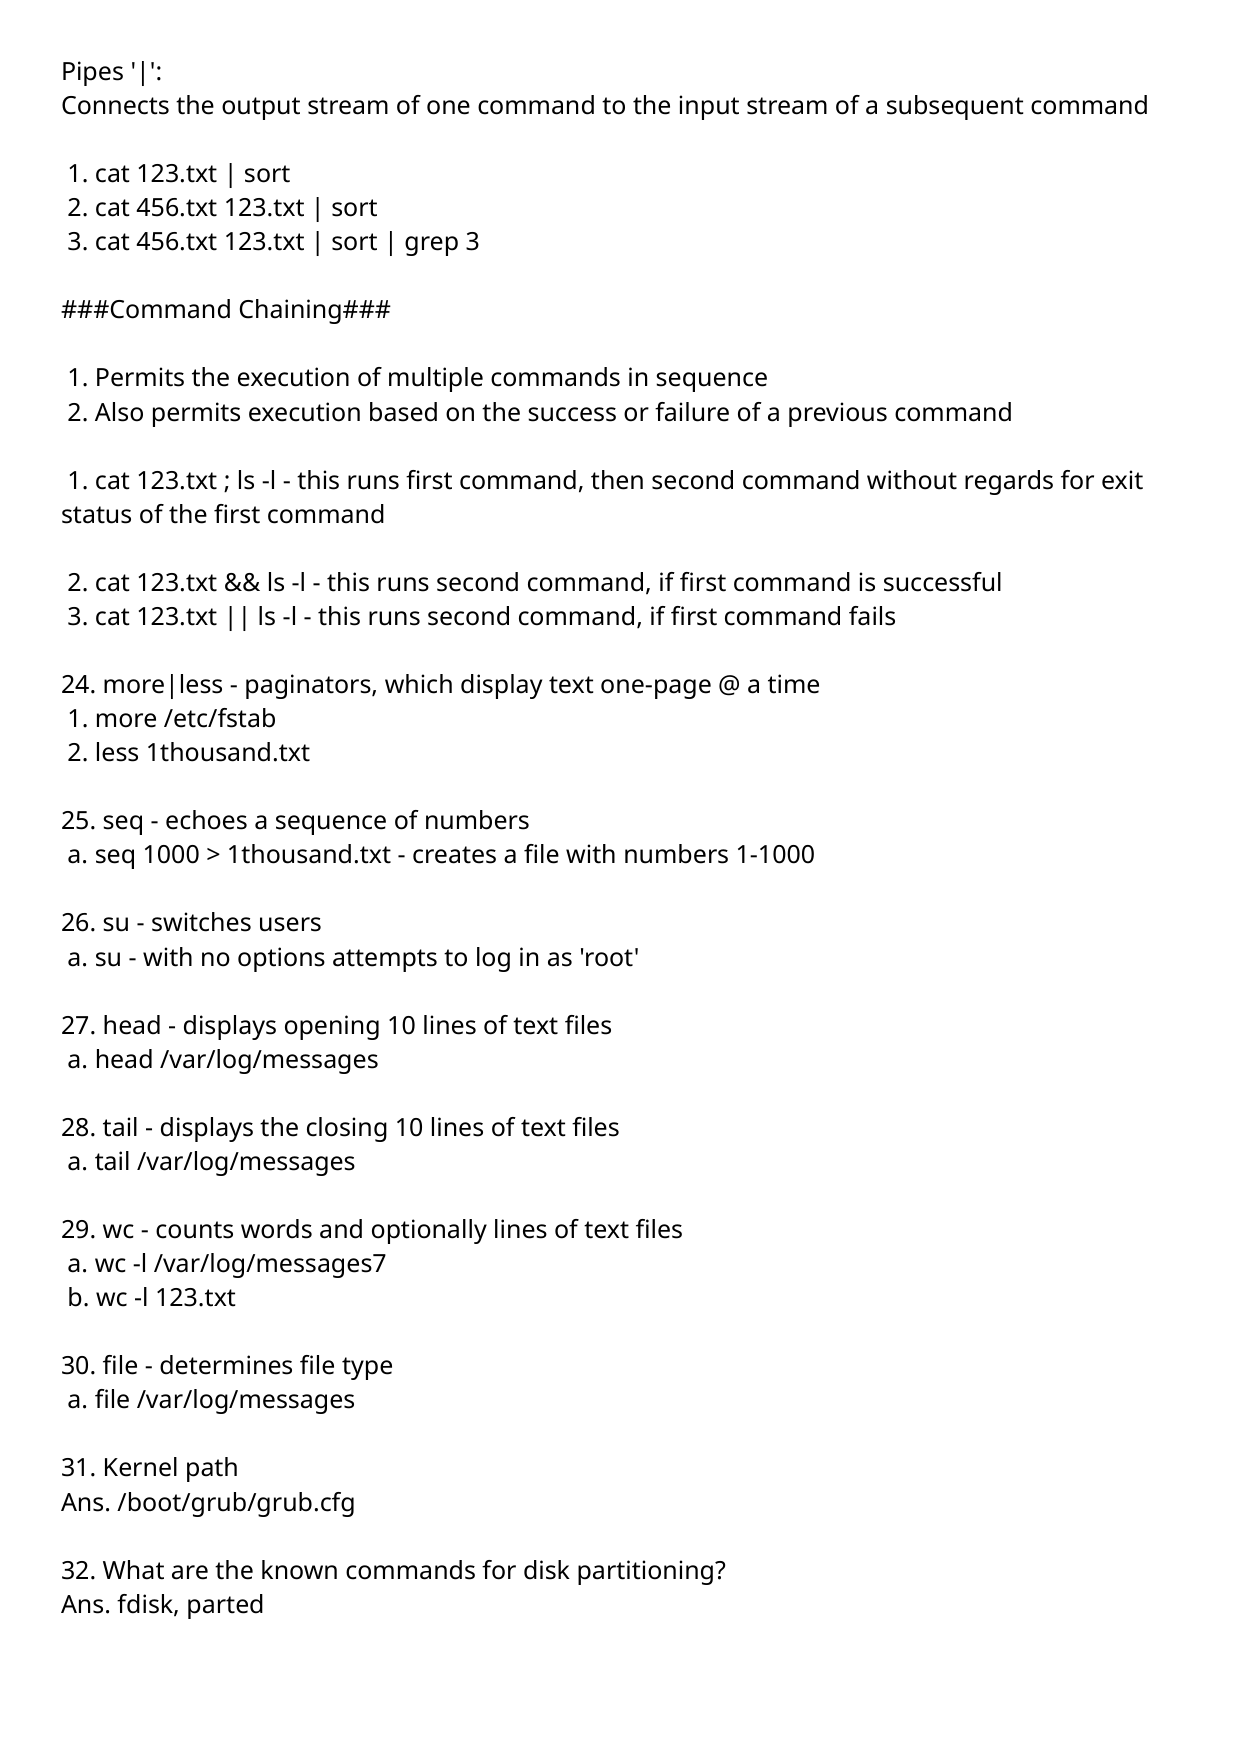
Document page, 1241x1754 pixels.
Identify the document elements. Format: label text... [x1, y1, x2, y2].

text 1. cat 123.txt | sort [61, 156, 1185, 190]
text 26. su - switches users [61, 905, 1185, 939]
text 28. tail - displays the closing 10 lines of text files [61, 1109, 1185, 1143]
text ###Command Chaining### [61, 292, 1185, 326]
text Pipes '|': [61, 53, 1185, 88]
text 2. Also permits execution based on the success or failure of a previous command [61, 394, 1185, 428]
text 1. cat 123.txt ; ls -l - this runs first command, then second command without regards for exit status of the first command [61, 462, 1185, 530]
text a. head /var/log/messages [61, 1041, 1185, 1075]
text Connects the output stream of one command to the input stream of a subsequent command [61, 88, 1185, 122]
text a. seq 1000 > 1thousand.txt - creates a file with numbers 1-1000 [61, 837, 1185, 871]
text 25. seq - echoes a sequence of numbers [61, 803, 1185, 837]
text 1. more /etc/fstab [61, 701, 1185, 735]
text b. wc -l 123.txt [61, 1280, 1185, 1314]
text 2. cat 123.txt && ls -l - this runs second command, if first command is successful [61, 564, 1185, 598]
text 3. cat 456.txt 123.txt | sort | grep 3 [61, 224, 1185, 258]
text a. file /var/log/messages [61, 1382, 1185, 1416]
text 2. cat 456.txt 123.txt | sort [61, 190, 1185, 224]
text a. su - with no options attempts to log in as 'root' [61, 939, 1185, 973]
text 31. Kernel path [61, 1450, 1185, 1484]
text a. wc -l /var/log/messages7 [61, 1246, 1185, 1280]
text 2. less 1thousand.txt [61, 735, 1185, 769]
text Ans. /boot/grub/grub.cfg [61, 1484, 1185, 1518]
text 30. file - determines file type [61, 1348, 1185, 1382]
text a. tail /var/log/messages [61, 1143, 1185, 1178]
text 24. more|less - paginators, which display text one-page @ a time [61, 667, 1185, 701]
text 32. What are the known commands for disk partitioning? [61, 1552, 1185, 1586]
text 3. cat 123.txt || ls -l - this runs second command, if first command fails [61, 598, 1185, 633]
text Ans. fdisk, parted [61, 1586, 1185, 1620]
text 1. Permits the execution of multiple commands in sequence [61, 360, 1185, 394]
text 27. head - displays opening 10 lines of text files [61, 1007, 1185, 1041]
text 29. wc - counts words and optionally lines of text files [61, 1212, 1185, 1246]
